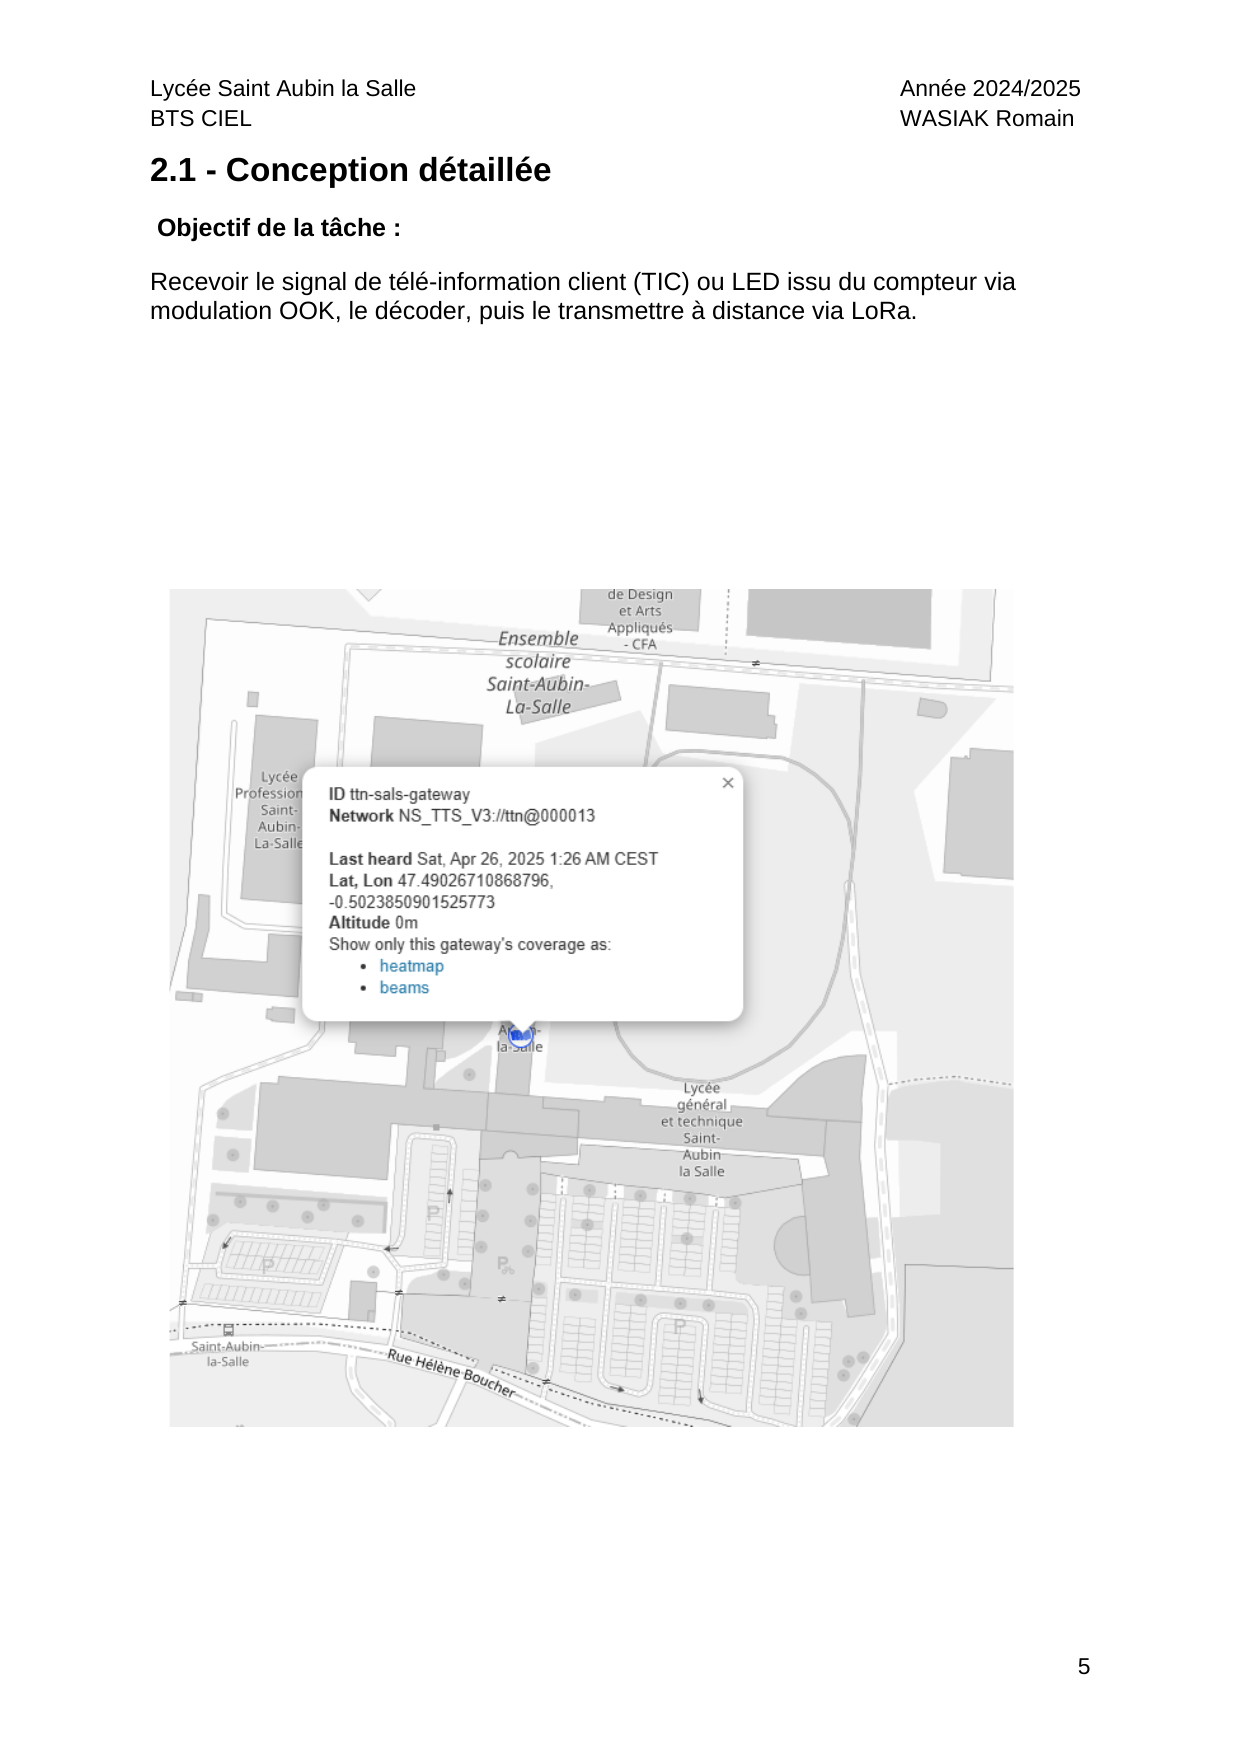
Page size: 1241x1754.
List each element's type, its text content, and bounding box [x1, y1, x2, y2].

picture [169, 589, 1014, 1427]
text Recevoir le signal de télé-information client (TIC) ou LED issu du compteur via modulation OOK, le décoder, puis le transmettre à distance via LoRa. [150, 267, 1090, 325]
subtitle Objectif de la tâche : [150, 213, 1090, 242]
subtitle 2.1 - Conception détaillée [150, 150, 1090, 188]
